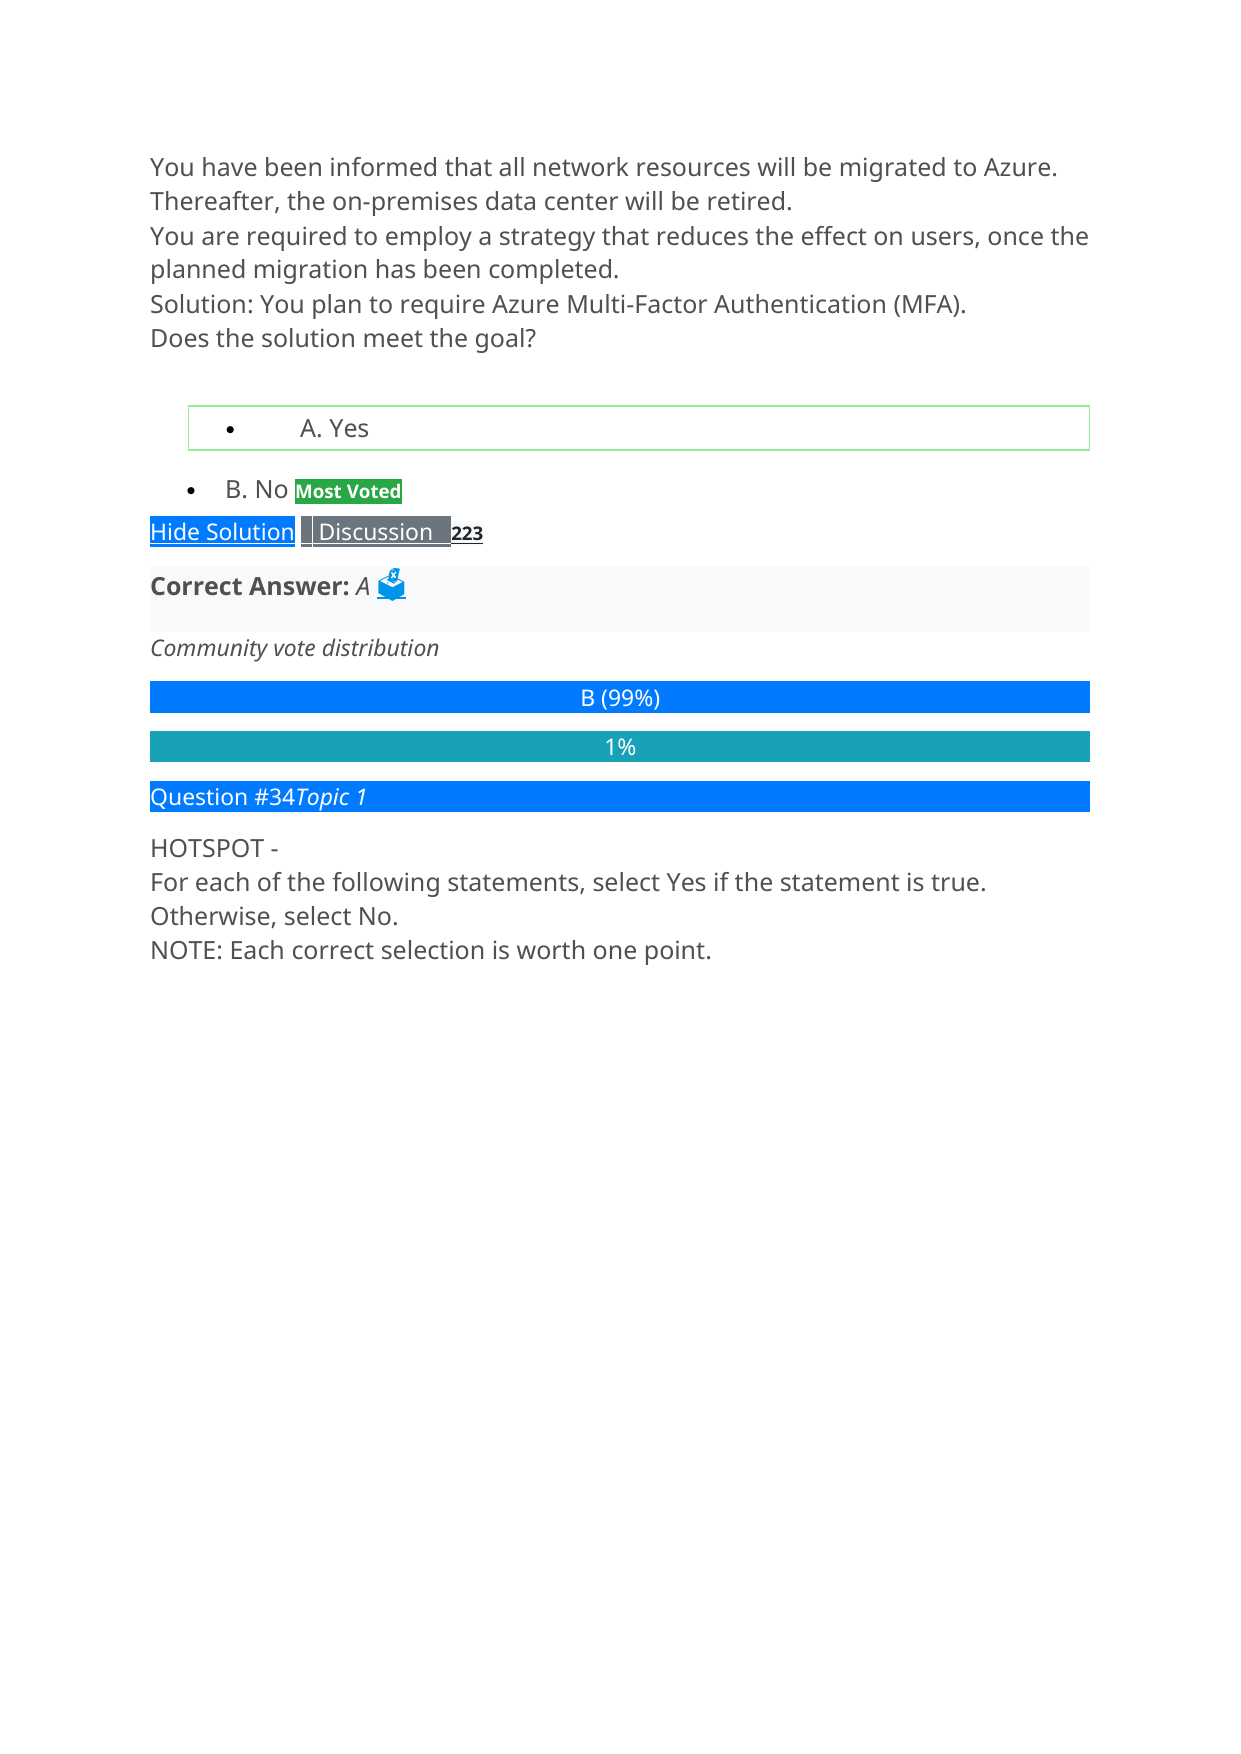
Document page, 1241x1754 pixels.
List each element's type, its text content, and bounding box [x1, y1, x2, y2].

text Correct Answer: A 🗳️ [150, 566, 1090, 632]
text Question #34Topic 1 [150, 781, 1090, 812]
text 1% [150, 731, 1090, 762]
text Hide Solution Discussion 223 [150, 516, 1090, 547]
list B. No Most Voted [187, 472, 1090, 506]
text You have been informed that all network resources will be migrated to Azure. Thereafter, the on-premises data center will be retired. You are required to employ a strategy that reduces the effect on users, once the planned migration has been completed. Solution: You plan to require Azure Multi-Factor Authentication (MFA). Does the solution meet the goal? [150, 150, 1090, 354]
text HOTSPOT - For each of the following statements, select Yes if the statement is true. Otherwise, select No. NOTE: Each correct selection is worth one point. [150, 831, 1090, 967]
text Community vote distribution [150, 632, 1090, 663]
list A. Yes [189, 407, 1089, 449]
text B (99%) [150, 681, 1090, 713]
